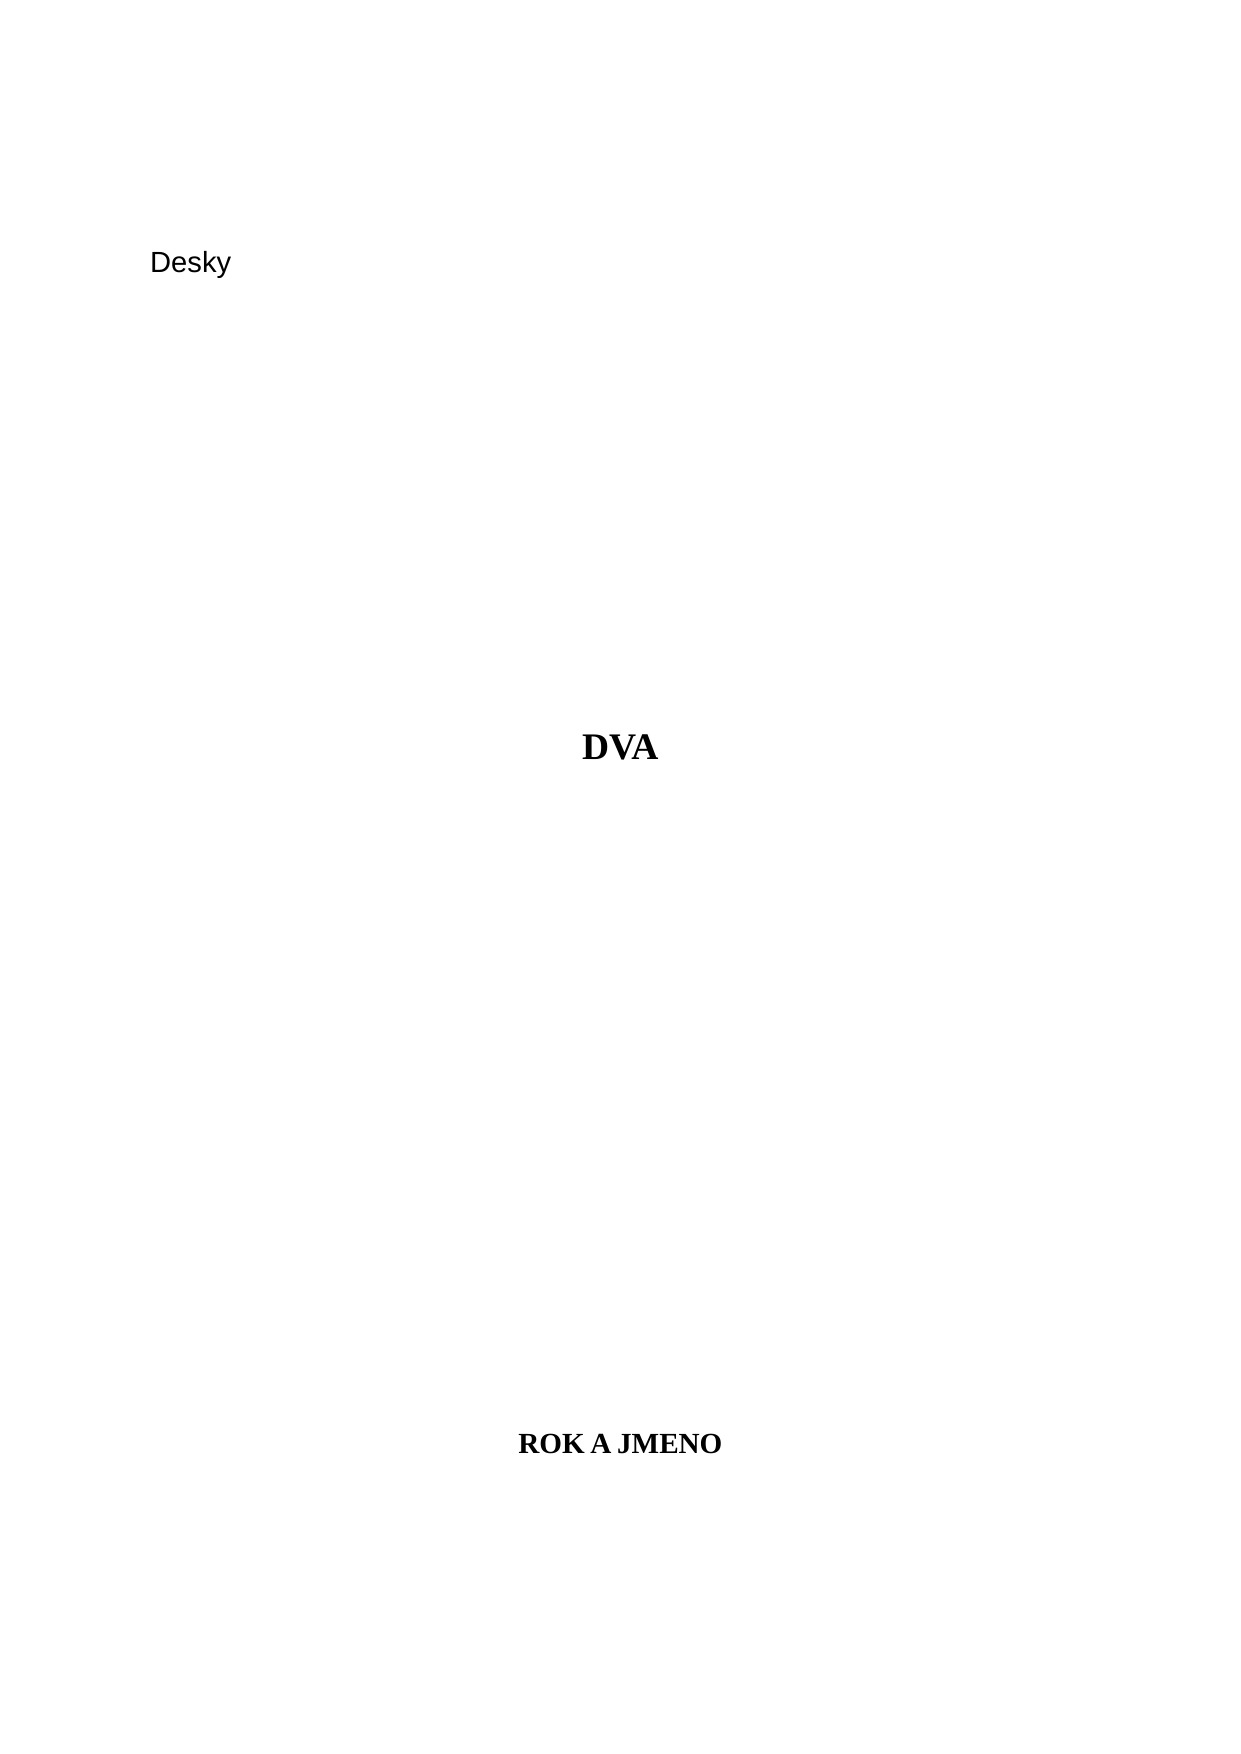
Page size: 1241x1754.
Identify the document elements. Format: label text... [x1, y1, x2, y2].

subtitle Desky [150, 245, 1090, 279]
text ROK A JMENO [150, 1426, 1090, 1460]
text DVA [150, 724, 1090, 767]
